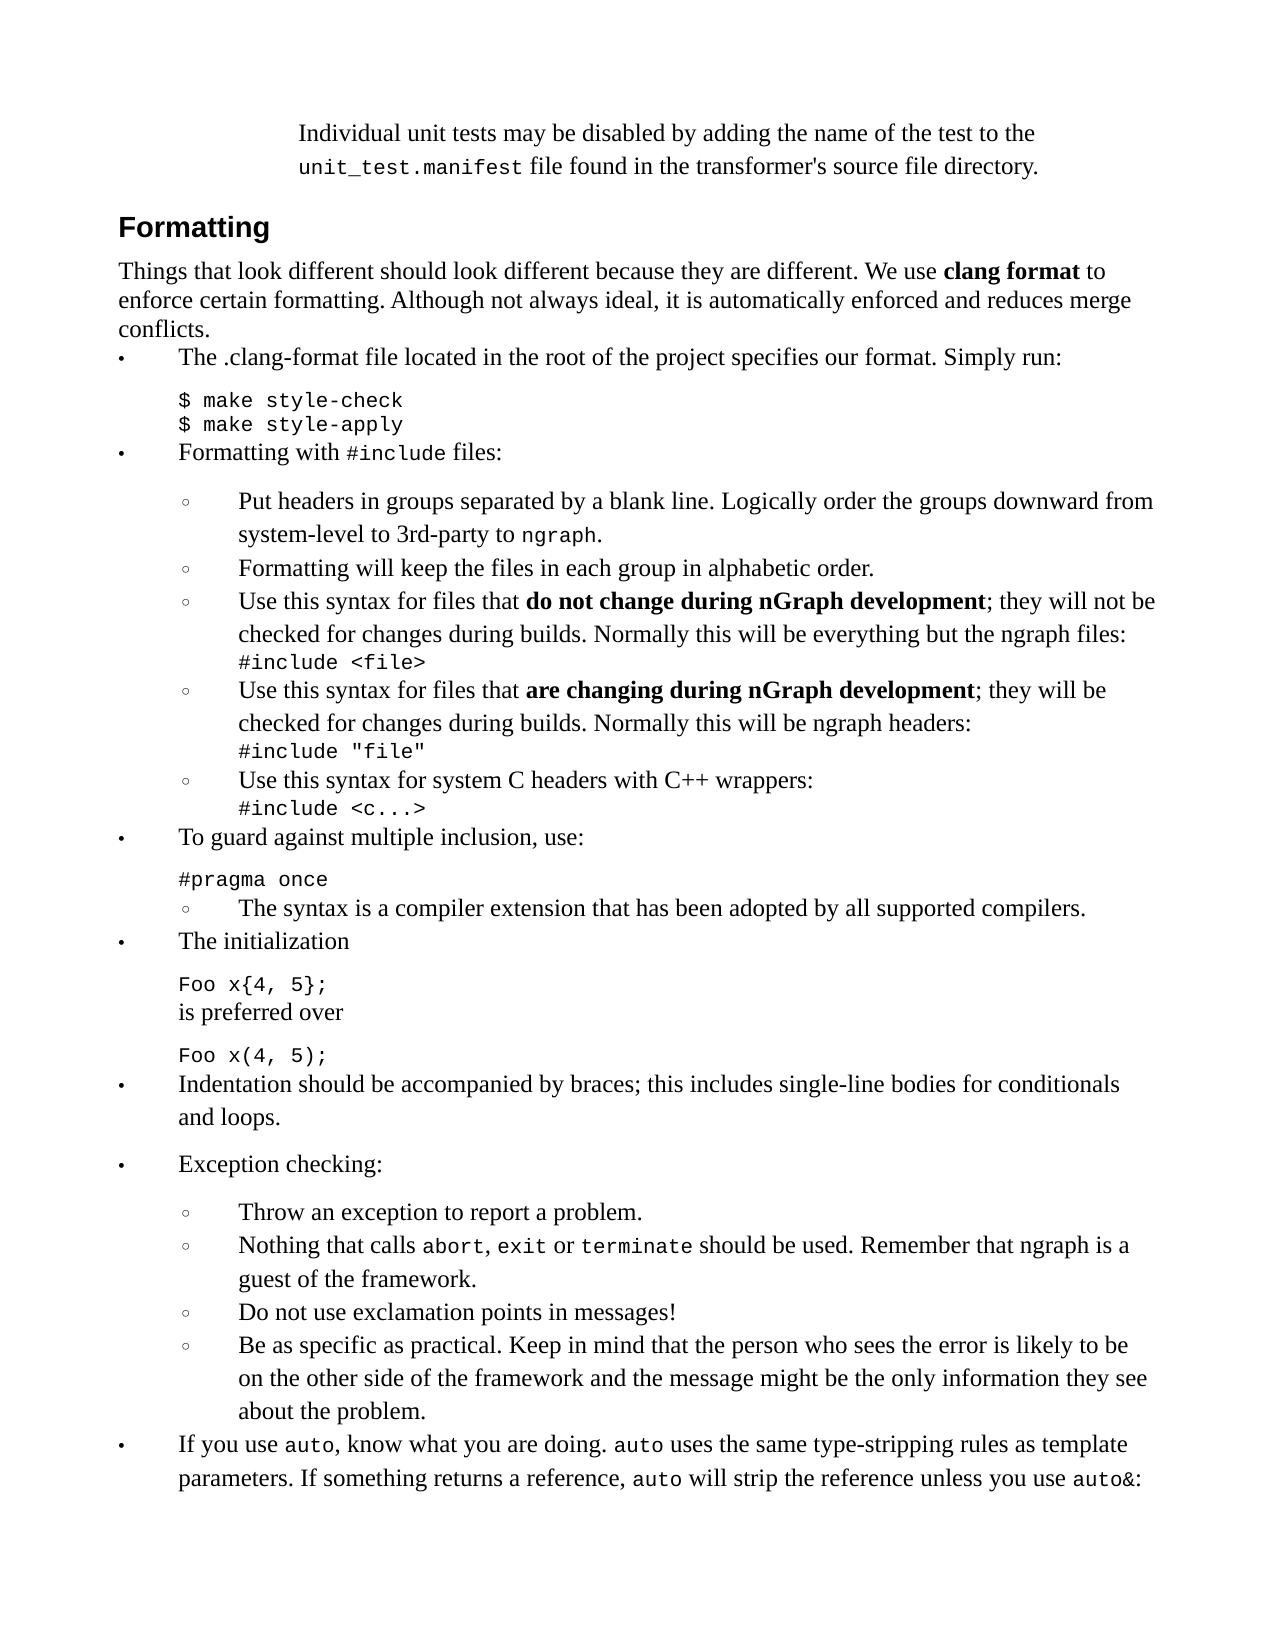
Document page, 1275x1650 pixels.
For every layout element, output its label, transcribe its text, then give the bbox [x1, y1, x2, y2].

list Nothing that calls abort, exit or terminate should be used. Remember that ngraph is a guest of the framework. [178, 1230, 1157, 1292]
subtitle Formatting [118, 210, 1157, 244]
list Foo x{4, 5}; [118, 974, 1157, 997]
list Throw an exception to report a problem. [178, 1197, 1157, 1226]
list #include "file" [178, 742, 1157, 765]
list The syntax is a compiler extension that has been adopted by all supported compilers. [178, 893, 1157, 922]
list Individual unit tests may be disabled by adding the name of the test to the unit_test.manifest file found in the transformer's source file directory. [238, 118, 1157, 181]
list Indentation should be accompanied by braces; this includes single-line bodies for conditionals and loops. [118, 1069, 1157, 1130]
list The initialization [118, 926, 1157, 955]
list #pragma once [118, 869, 1157, 893]
list To guard against multiple inclusion, use: [118, 822, 1157, 851]
list Use this syntax for files that do not change during nGraph development; they will not be checked for changes during builds. Normally this will be everything but the ngraph files: [178, 586, 1157, 648]
list Exception checking: [118, 1149, 1157, 1178]
list Do not use exclamation points in messages! [178, 1297, 1157, 1326]
list Formatting with #include files: [118, 437, 1157, 467]
list #include <file> [178, 652, 1157, 676]
list Be as specific as practical. Keep in mind that the person who sees the error is likely to be on the other side of the framework and the message might be the only information they see about the problem. [178, 1330, 1157, 1424]
list Use this syntax for files that are changing during nGraph development; they will be checked for changes during builds. Normally this will be ngraph headers: [178, 676, 1157, 737]
list Formatting will keep the files in each group in alphabetic order. [178, 553, 1157, 582]
list is preferred over [118, 997, 1157, 1026]
text Things that look different should look different because they are different. We use clang format to enforce certain formatting. Although not always ideal, it is automatically enforced and reduces merge conflicts. [118, 256, 1157, 342]
list $ make style-apply [118, 414, 1157, 437]
list #include <c...> [178, 798, 1157, 822]
list Put headers in groups separated by a blank line. Logically order the groups downward from system-level to 3rd-party to ngraph. [178, 486, 1157, 548]
list Foo x(4, 5); [118, 1045, 1157, 1069]
list $ make style-check [118, 390, 1157, 414]
list The .clang-format file located in the root of the project specifies our format. Simply run: [118, 342, 1157, 371]
list Use this syntax for system C headers with C++ wrappers: [178, 765, 1157, 794]
list If you use auto, know what you are doing. auto uses the same type-stripping rules as template parameters. If something returns a reference, auto will strip the reference unless you use auto&: [118, 1429, 1157, 1492]
